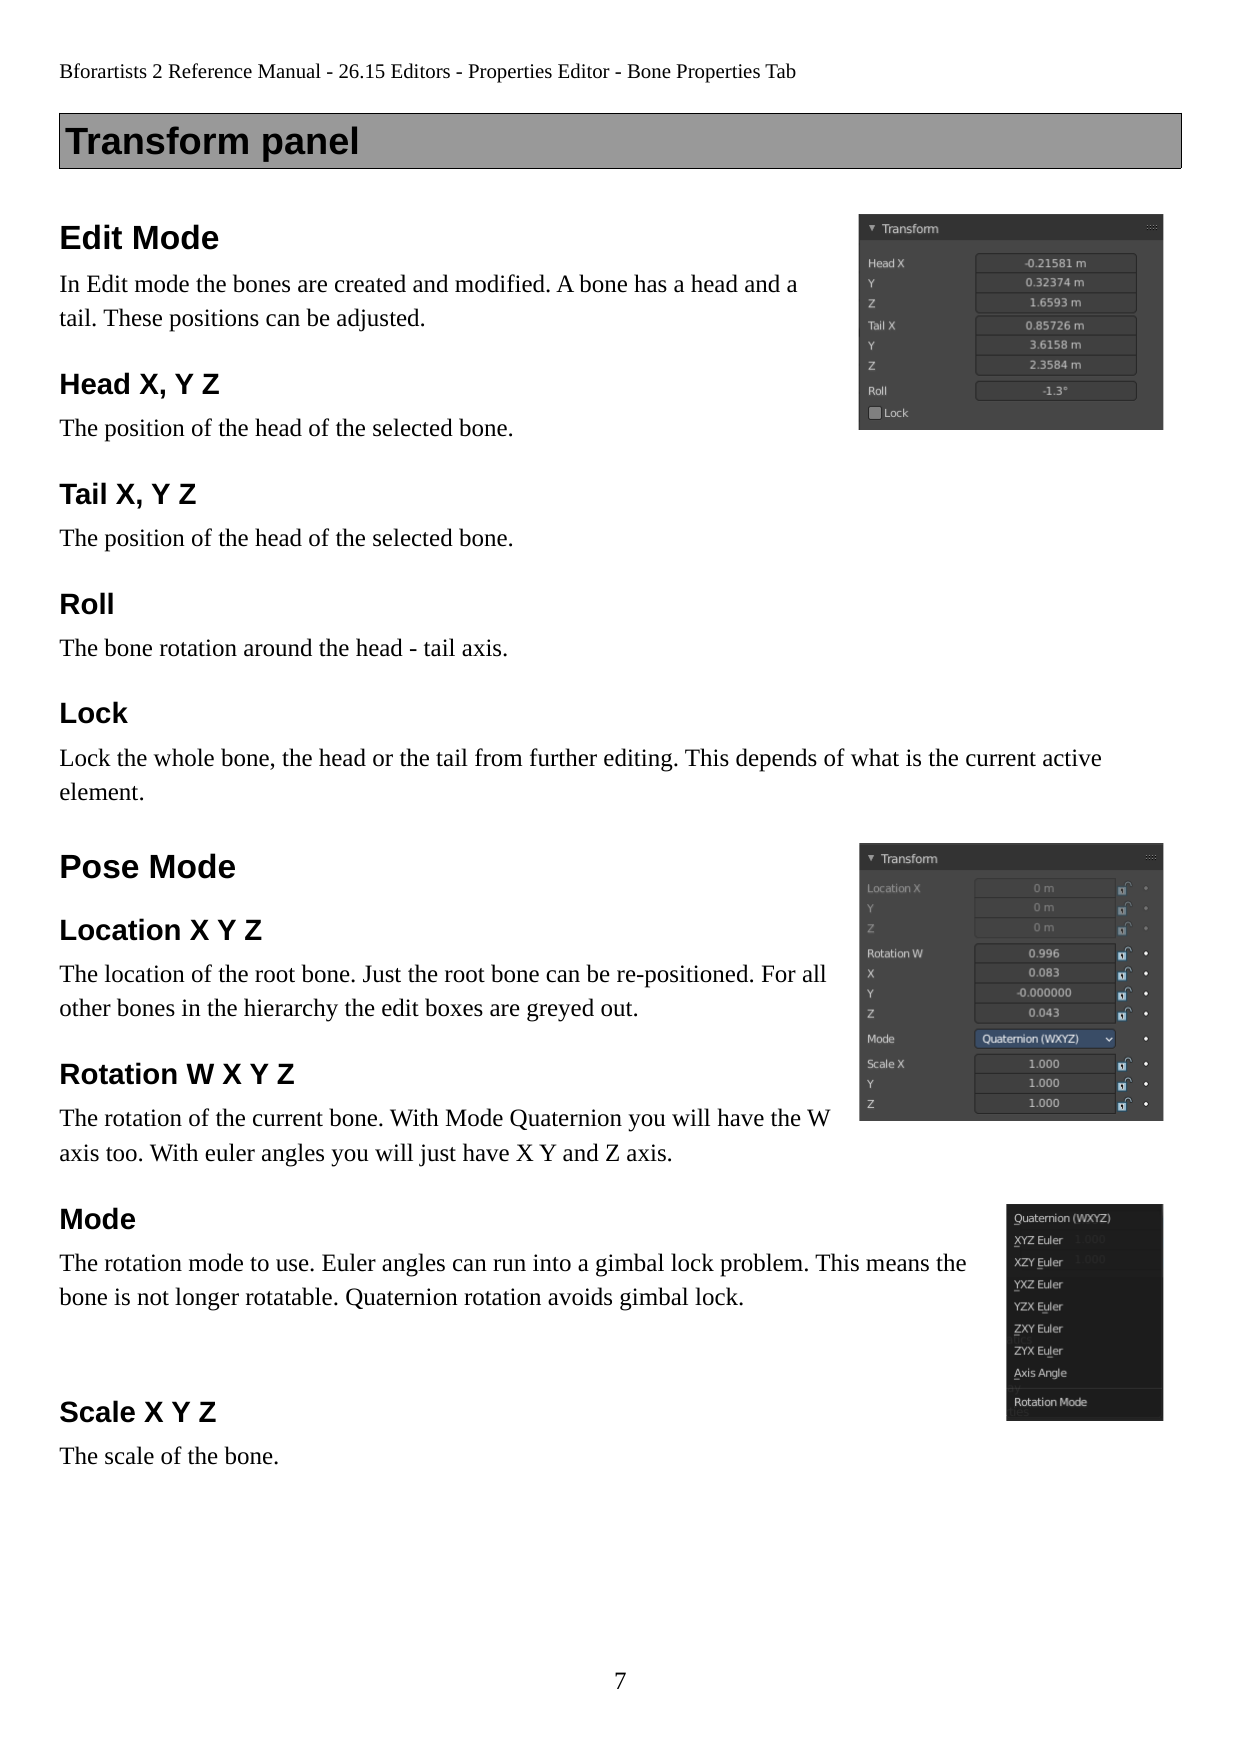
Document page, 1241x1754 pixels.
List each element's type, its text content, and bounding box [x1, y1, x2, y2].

subtitle Edit Mode [59, 217, 858, 256]
text The scale of the bone. [59, 1441, 1181, 1470]
picture [859, 843, 1164, 1121]
picture [858, 214, 1164, 430]
subtitle [1164, 367, 1181, 401]
subtitle Lock [59, 696, 1181, 730]
text The position of the head of the selected bone. [59, 413, 1181, 442]
subtitle [1164, 847, 1181, 886]
subtitle Rotation W X Y Z [59, 1057, 859, 1091]
table_header Transform panel [60, 114, 1181, 168]
subtitle Scale X Y Z [59, 1395, 1181, 1429]
subtitle Pose Mode [59, 847, 859, 886]
subtitle [1164, 1057, 1181, 1091]
subtitle Location X Y Z [59, 913, 859, 947]
text The location of the root bone. Just the root bone can be re-positioned. For all other bones in the hierarchy the edit boxes are greyed out. [59, 959, 859, 1022]
subtitle Tail X, Y Z [59, 477, 1181, 510]
subtitle [1164, 217, 1181, 256]
text The bone rotation around the head - tail axis. [59, 633, 1181, 662]
subtitle Roll [59, 587, 1181, 620]
text In Edit mode the bones are created and modified. A bone has a head and a tail. These positions can be adjusted. [59, 269, 858, 332]
subtitle Mode [59, 1202, 1181, 1235]
subtitle [1164, 913, 1181, 947]
text The rotation of the current bone. With Mode Quaternion you will have the W axis too. With euler angles you will just have X Y and Z axis. [59, 1103, 1181, 1167]
text The position of the head of the selected bone. [59, 523, 1181, 552]
text Lock the whole bone, the head or the tail from further editing. This depends of what is the current active element. [59, 743, 1181, 806]
subtitle Head X, Y Z [59, 367, 858, 401]
picture [1006, 1204, 1164, 1421]
text The rotation mode to use. Euler angles can run into a gimbal lock problem. This means the bone is not longer rotatable. Quaternion rotation avoids gimbal lock. [59, 1248, 1006, 1311]
